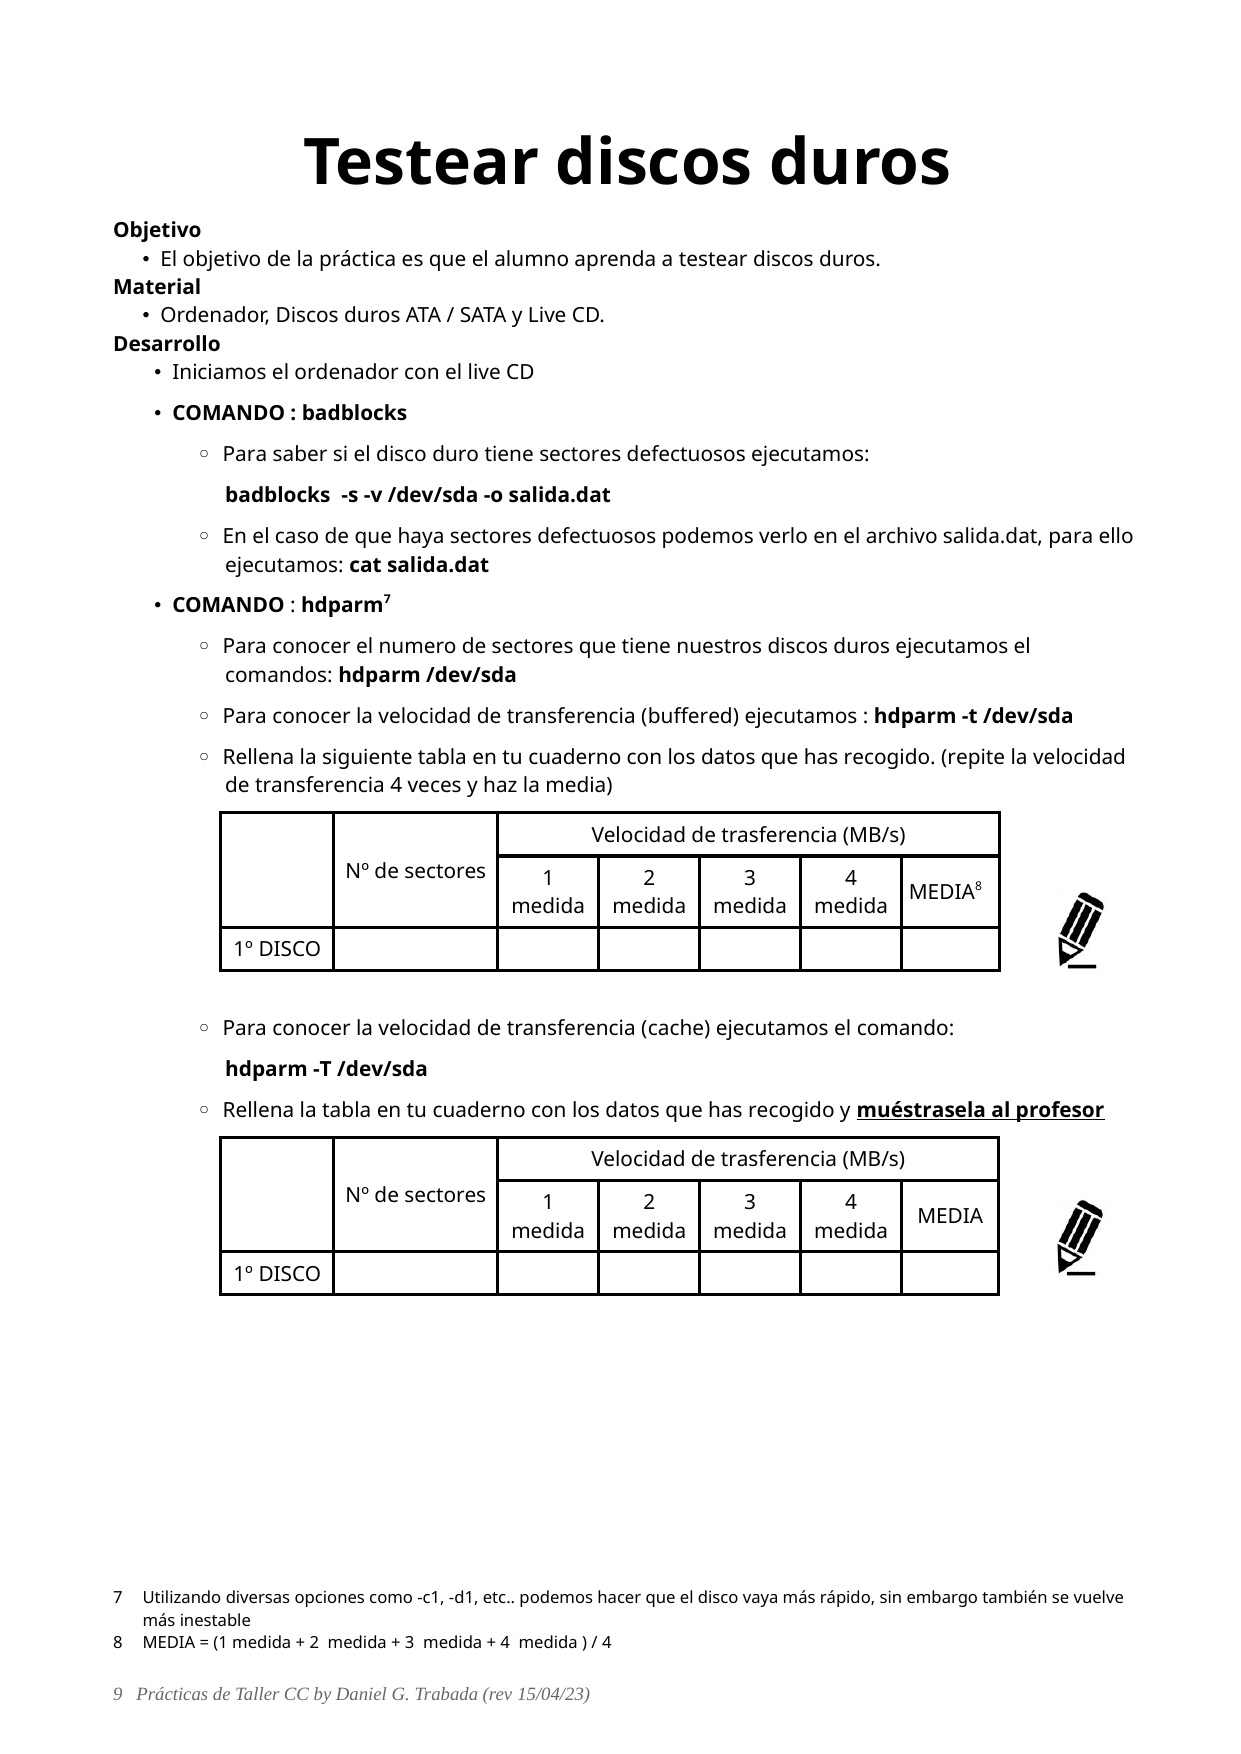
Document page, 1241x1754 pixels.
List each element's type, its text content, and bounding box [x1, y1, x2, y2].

list El objetivo de la práctica es que el alumno aprenda a testear discos duros. [142, 244, 1141, 272]
table_cell [903, 929, 998, 969]
table_header [222, 1139, 332, 1250]
list Utilizando diversas opciones como -c1, -d1, etc.. podemos hacer que el disco vaya más rápido, sin embargo también se vuelve más inestable [113, 1586, 1141, 1631]
table_cell 1º DISCO [222, 929, 332, 969]
list Rellena la tabla en tu cuaderno con los datos que has recogido y muéstrasela al profesor [196, 1095, 1141, 1123]
text Desarrollo [113, 329, 1141, 357]
table_cell [802, 1253, 900, 1293]
picture [1047, 1195, 1108, 1276]
table_cell 3 medida [701, 1182, 799, 1250]
table_header Velocidad de trasferencia (MB/s) [499, 814, 998, 854]
table_cell 4 medida [802, 858, 900, 926]
table_cell [335, 929, 496, 969]
list Ordenador, Discos duros ATA / SATA y Live CD. [142, 301, 1141, 329]
table_cell MEDIA [903, 1182, 997, 1250]
table_header Nº de sectores [335, 1139, 496, 1250]
table_cell [499, 1253, 597, 1293]
table_header [222, 814, 332, 926]
text Material [113, 272, 1141, 301]
list En el caso de que haya sectores defectuosos podemos verlo en el archivo salida.dat, para ello ejecutamos: cat salida.dat [196, 521, 1141, 578]
list COMANDO : badblocks [154, 398, 1141, 427]
list Rellena la siguiente tabla en tu cuaderno con los datos que has recogido. (repite la velocidad de transferencia 4 veces y haz la media) [196, 742, 1141, 799]
table_cell 1 medida [499, 858, 597, 926]
table_cell 3 medida [701, 858, 799, 926]
list Para conocer la velocidad de transferencia (buffered) ejecutamos : hdparm -t /dev/sda [196, 701, 1141, 729]
table_cell 1 medida [499, 1182, 597, 1250]
table_cell [600, 929, 698, 969]
table_cell [499, 929, 597, 969]
table_cell [802, 929, 900, 969]
list Para conocer la velocidad de transferencia (cache) ejecutamos el comando: [196, 1013, 1141, 1041]
table_cell 4 medida [802, 1182, 900, 1250]
list Para saber si el disco duro tiene sectores defectuosos ejecutamos: [196, 439, 1141, 468]
table_header Nº de sectores [335, 814, 496, 926]
table_cell [903, 1253, 997, 1293]
subtitle Testear discos duros [113, 115, 1141, 203]
list Para conocer el numero de sectores que tiene nuestros discos duros ejecutamos el comandos: hdparm /dev/sda [196, 632, 1141, 688]
table_cell 2 medida [600, 1182, 698, 1250]
table_cell 1º DISCO [222, 1253, 332, 1293]
table_header Velocidad de trasferencia (MB/s) [499, 1139, 997, 1179]
list hdparm -T /dev/sda [196, 1054, 1141, 1082]
picture [1048, 887, 1110, 969]
list Iniciamos el ordenador con el live CD [154, 357, 1141, 386]
list badblocks -s -v /dev/sda -o salida.dat [196, 480, 1141, 509]
table_cell [335, 1253, 496, 1293]
table_cell MEDIA [903, 858, 998, 926]
table_cell [701, 929, 799, 969]
table_cell [701, 1253, 799, 1293]
list COMANDO : hdparm [154, 591, 1141, 619]
text Objetivo [113, 215, 1141, 244]
table_cell 2 medida [600, 858, 698, 926]
table_cell [600, 1253, 698, 1293]
